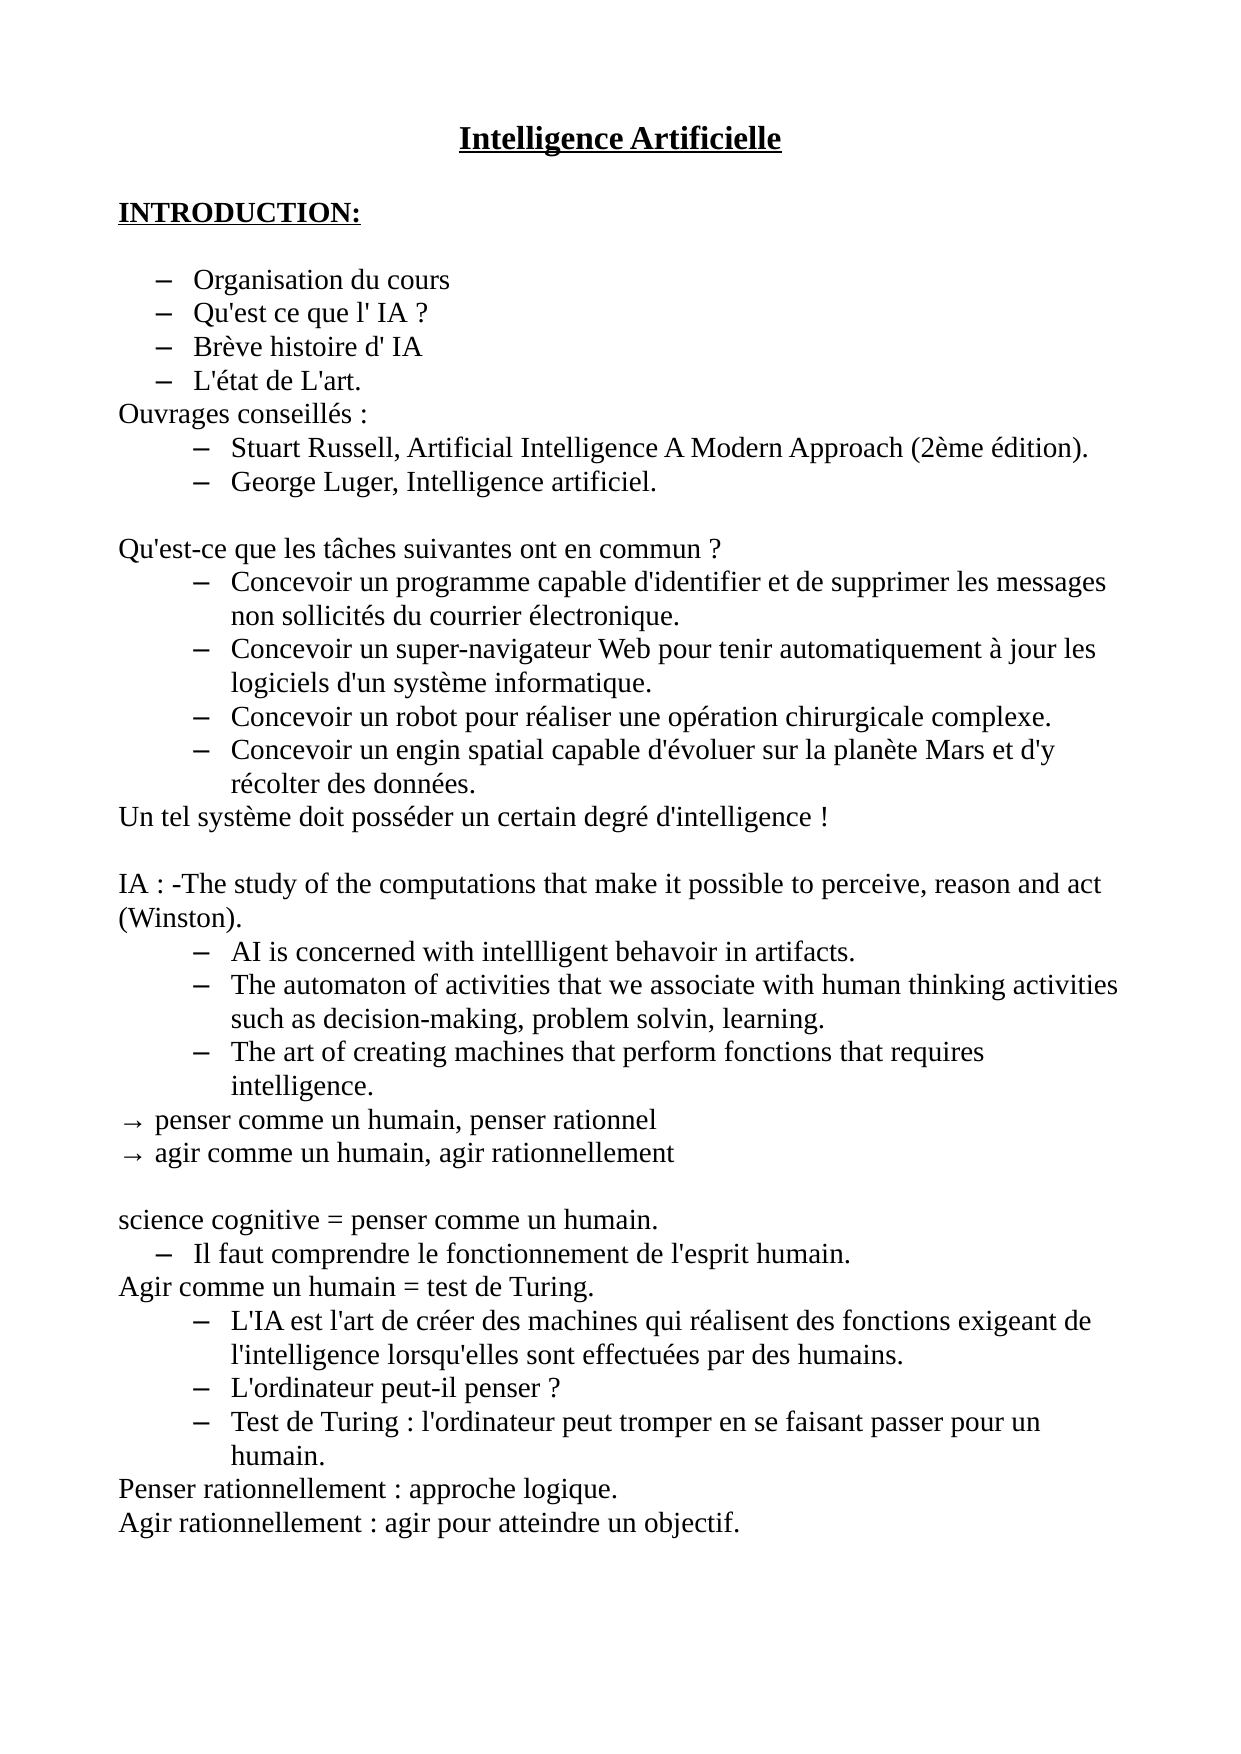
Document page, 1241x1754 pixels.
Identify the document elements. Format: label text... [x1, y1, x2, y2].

list L'état de L'art. [156, 363, 1122, 396]
list Il faut comprendre le fonctionnement de l'esprit humain. [156, 1236, 1122, 1269]
list Brève histoire d' IA [156, 329, 1122, 363]
text INTRODUCTION: [118, 195, 1122, 228]
text Agir rationnellement : agir pour atteindre un objectif. [118, 1505, 1122, 1538]
text → penser comme un humain, penser rationnel [118, 1102, 1122, 1135]
list The art of creating machines that perform fonctions that requires intelligence. [193, 1034, 1122, 1102]
text Ouvrages conseillés : [118, 396, 1122, 430]
list Qu'est ce que l' IA ? [156, 296, 1122, 329]
list Concevoir un programme capable d'identifier et de supprimer les messages non sollicités du courrier électronique. [193, 564, 1122, 632]
list Organisation du cours [156, 262, 1122, 296]
list The automaton of activities that we associate with human thinking activities such as decision-making, problem solvin, learning. [193, 967, 1122, 1034]
list Concevoir un robot pour réaliser une opération chirurgicale complexe. [193, 699, 1122, 732]
list Concevoir un super-navigateur Web pour tenir automatiquement à jour les logiciels d'un système informatique. [193, 632, 1122, 699]
list L'ordinateur peut-il penser ? [193, 1370, 1122, 1404]
text → agir comme un humain, agir rationnellement [118, 1135, 1122, 1169]
text Qu'est-ce que les tâches suivantes ont en commun ? [118, 531, 1122, 564]
list George Luger, Intelligence artificiel. [193, 464, 1122, 497]
list L'IA est l'art de créer des machines qui réalisent des fonctions exigeant de l'intelligence lorsqu'elles sont effectuées par des humains. [193, 1303, 1122, 1370]
list Test de Turing : l'ordinateur peut tromper en se faisant passer pour un humain. [193, 1404, 1122, 1471]
text Un tel système doit posséder un certain degré d'intelligence ! [118, 799, 1122, 833]
list Stuart Russell, Artificial Intelligence A Modern Approach (2ème édition). [193, 430, 1122, 464]
text Agir comme un humain = test de Turing. [118, 1269, 1122, 1303]
list Concevoir un engin spatial capable d'évoluer sur la planète Mars et d'y récolter des données. [193, 732, 1122, 799]
text IA : -The study of the computations that make it possible to perceive, reason and act (Winston). [118, 867, 1122, 934]
text Intelligence Artificielle [118, 118, 1122, 156]
text science cognitive = penser comme un humain. [118, 1202, 1122, 1236]
list AI is concerned with intellligent behavoir in artifacts. [193, 934, 1122, 967]
text Penser rationnellement : approche logique. [118, 1471, 1122, 1505]
